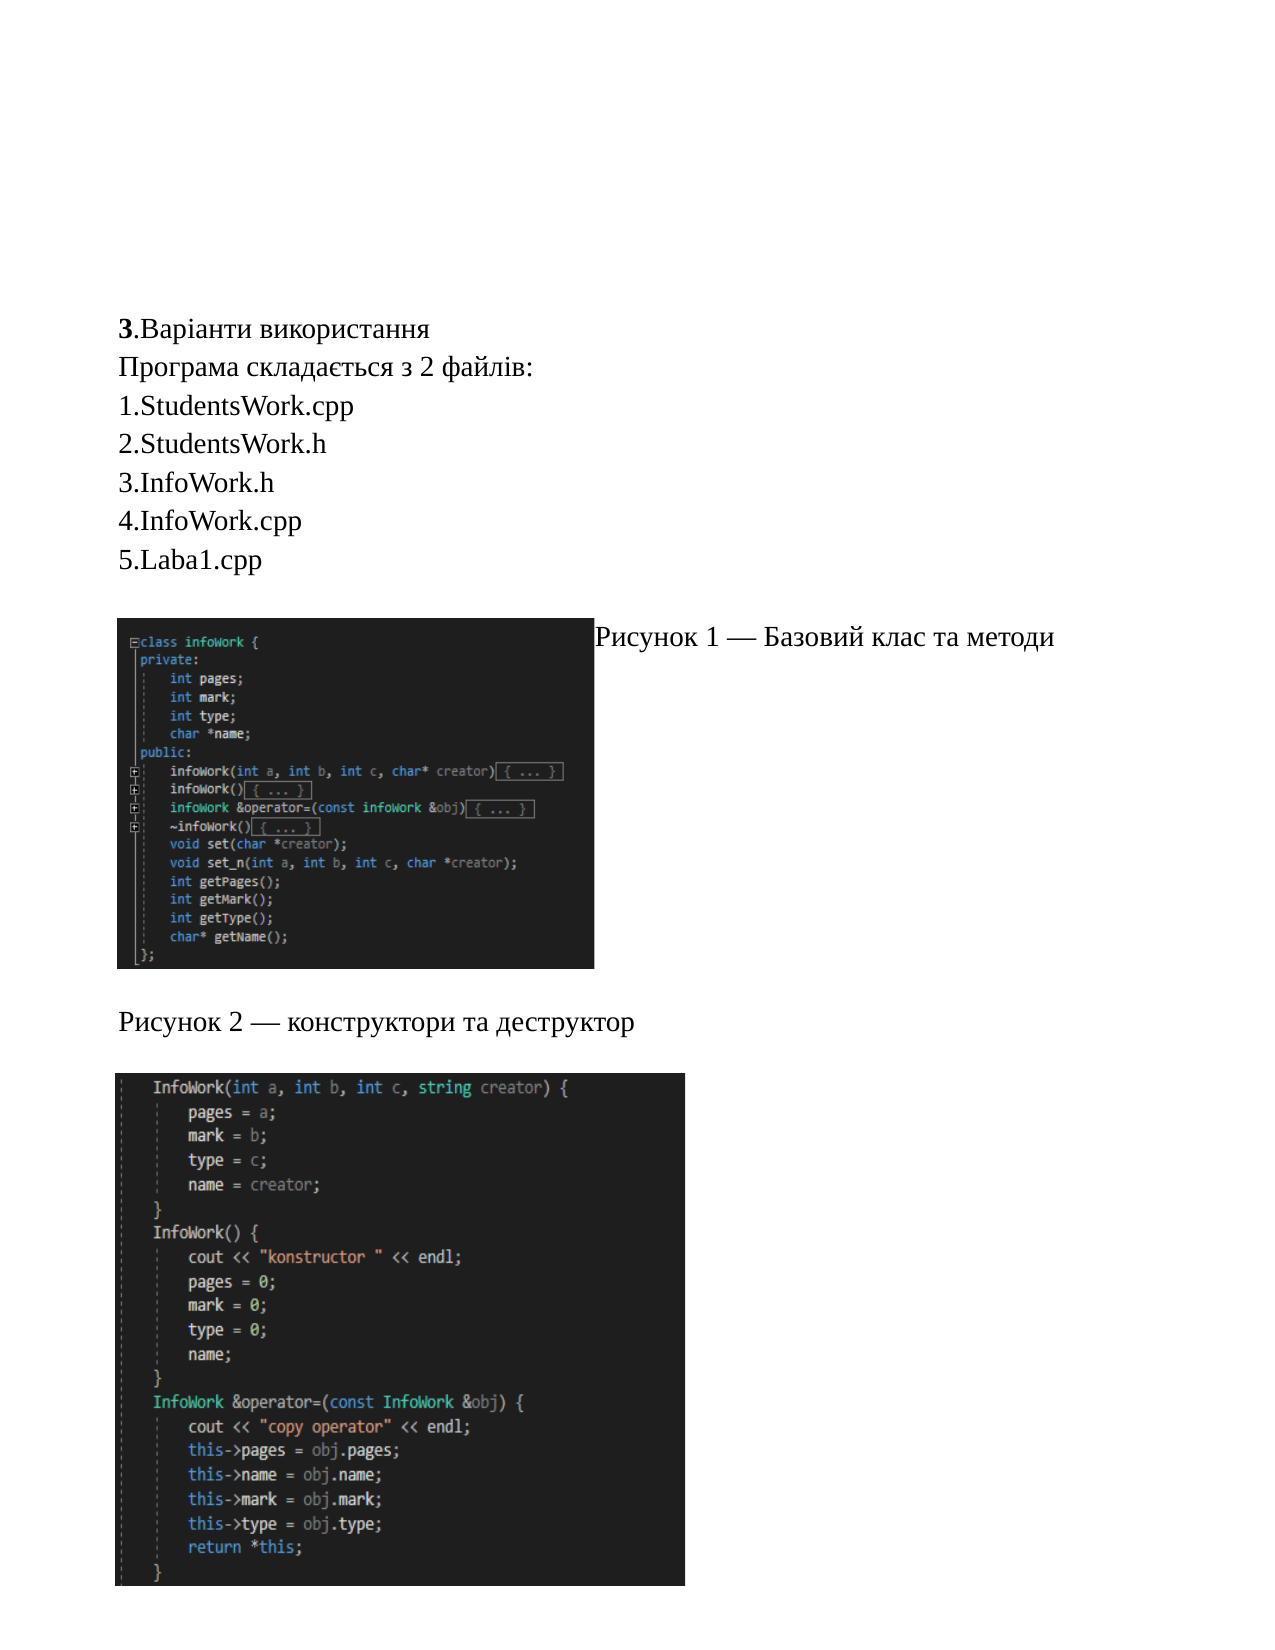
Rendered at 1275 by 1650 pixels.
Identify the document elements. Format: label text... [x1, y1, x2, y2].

picture [115, 1073, 686, 1586]
text 4.InfoWork.cpp [118, 503, 1157, 537]
text 3.InfoWork.h [118, 465, 1157, 498]
text Рисунок 2 — конструктори та деструктор [118, 1004, 1157, 1038]
text 2.StudentsWork.h [118, 426, 1157, 460]
text 3.Варіанти використання Програма складається з 2 файлів: 1.StudentsWork.cpp [118, 311, 1157, 421]
text 5.Laba1.cpp Рисунок 1 — Базовий клас та методи [118, 542, 1157, 653]
picture [117, 618, 595, 969]
